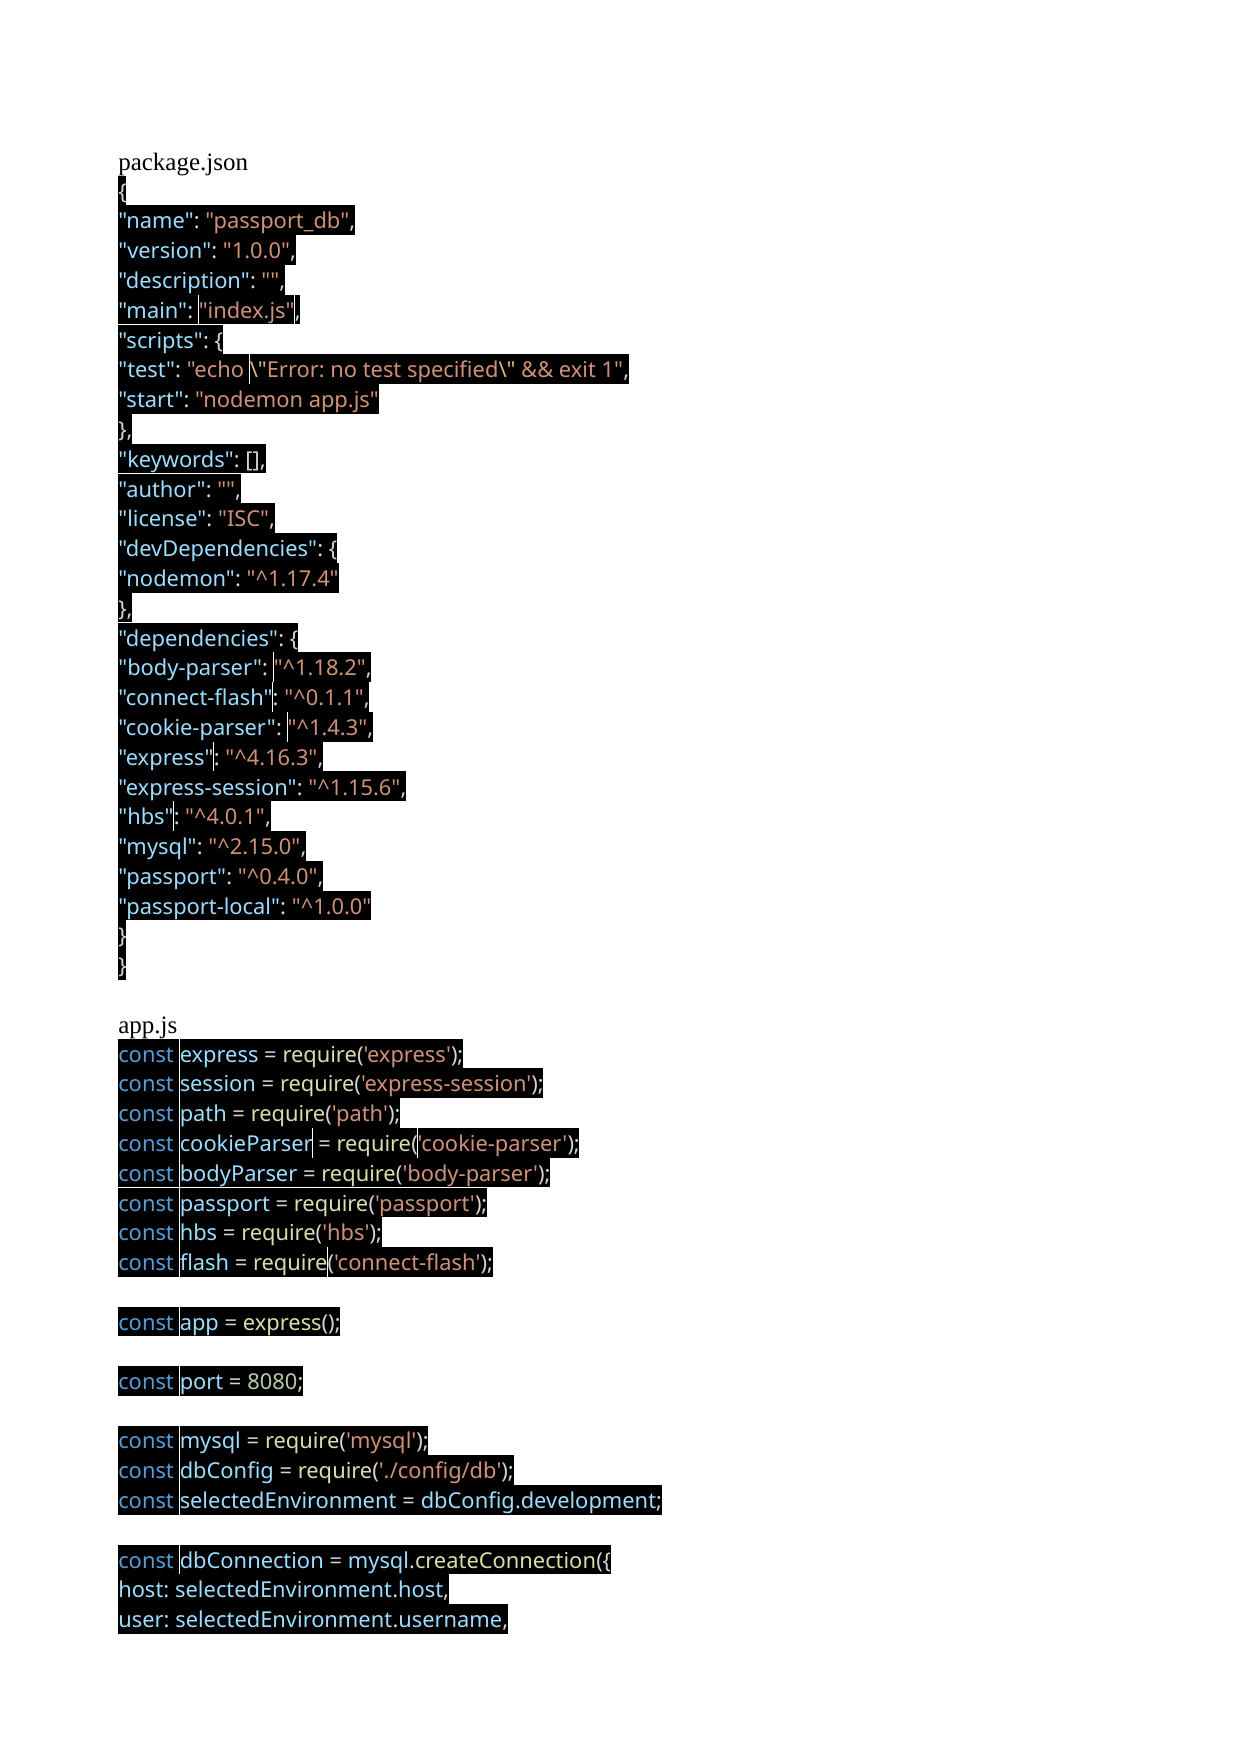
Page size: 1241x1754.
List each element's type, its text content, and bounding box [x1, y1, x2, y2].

text "description": "", [118, 265, 1122, 295]
text app.js [118, 1010, 1122, 1038]
text "license": "ISC", [118, 503, 1122, 533]
text "express": "^4.16.3", [118, 742, 1122, 771]
text "version": "1.0.0", [118, 235, 1122, 265]
text const flash = require('connect-flash'); [118, 1247, 1122, 1277]
text "dependencies": { [118, 622, 1122, 652]
text const hbs = require('hbs'); [118, 1217, 1122, 1247]
text } [118, 920, 1122, 950]
text const selectedEnvironment = dbConfig.development; [118, 1485, 1122, 1515]
text "test": "echo \"Error: no test specified\" && exit 1", [118, 354, 1122, 384]
text "mysql": "^2.15.0", [118, 831, 1122, 861]
text "name": "passport_db", [118, 205, 1122, 235]
text "author": "", [118, 473, 1122, 503]
text "keywords": [], [118, 444, 1122, 473]
text { [118, 176, 1122, 205]
text }, [118, 414, 1122, 444]
text const express = require('express'); [118, 1038, 1122, 1068]
text const app = express(); [118, 1307, 1122, 1336]
text const port = 8080; [118, 1366, 1122, 1396]
text "cookie-parser": "^1.4.3", [118, 712, 1122, 742]
text "express-session": "^1.15.6", [118, 771, 1122, 801]
text const session = require('express-session'); [118, 1068, 1122, 1098]
text "devDependencies": { [118, 533, 1122, 563]
text package.json [118, 147, 1122, 176]
text const dbConnection = mysql.createConnection({ [118, 1544, 1122, 1574]
text const mysql = require('mysql'); [118, 1426, 1122, 1455]
text host: selectedEnvironment.host, [118, 1574, 1122, 1604]
text const bodyParser = require('body-parser'); [118, 1158, 1122, 1187]
text const path = require('path'); [118, 1098, 1122, 1128]
text }, [118, 593, 1122, 622]
text const passport = require('passport'); [118, 1187, 1122, 1217]
text "passport-local": "^1.0.0" [118, 891, 1122, 920]
text "nodemon": "^1.17.4" [118, 563, 1122, 593]
text const dbConfig = require('./config/db'); [118, 1455, 1122, 1485]
text "body-parser": "^1.18.2", [118, 652, 1122, 682]
text "hbs": "^4.0.1", [118, 801, 1122, 831]
text user: selectedEnvironment.username, [118, 1604, 1122, 1634]
text "scripts": { [118, 324, 1122, 354]
text } [118, 950, 1122, 980]
text "connect-flash": "^0.1.1", [118, 682, 1122, 712]
text "start": "nodemon app.js" [118, 384, 1122, 414]
text "passport": "^0.4.0", [118, 861, 1122, 891]
text "main": "index.js", [118, 295, 1122, 324]
text const cookieParser = require('cookie-parser'); [118, 1128, 1122, 1158]
